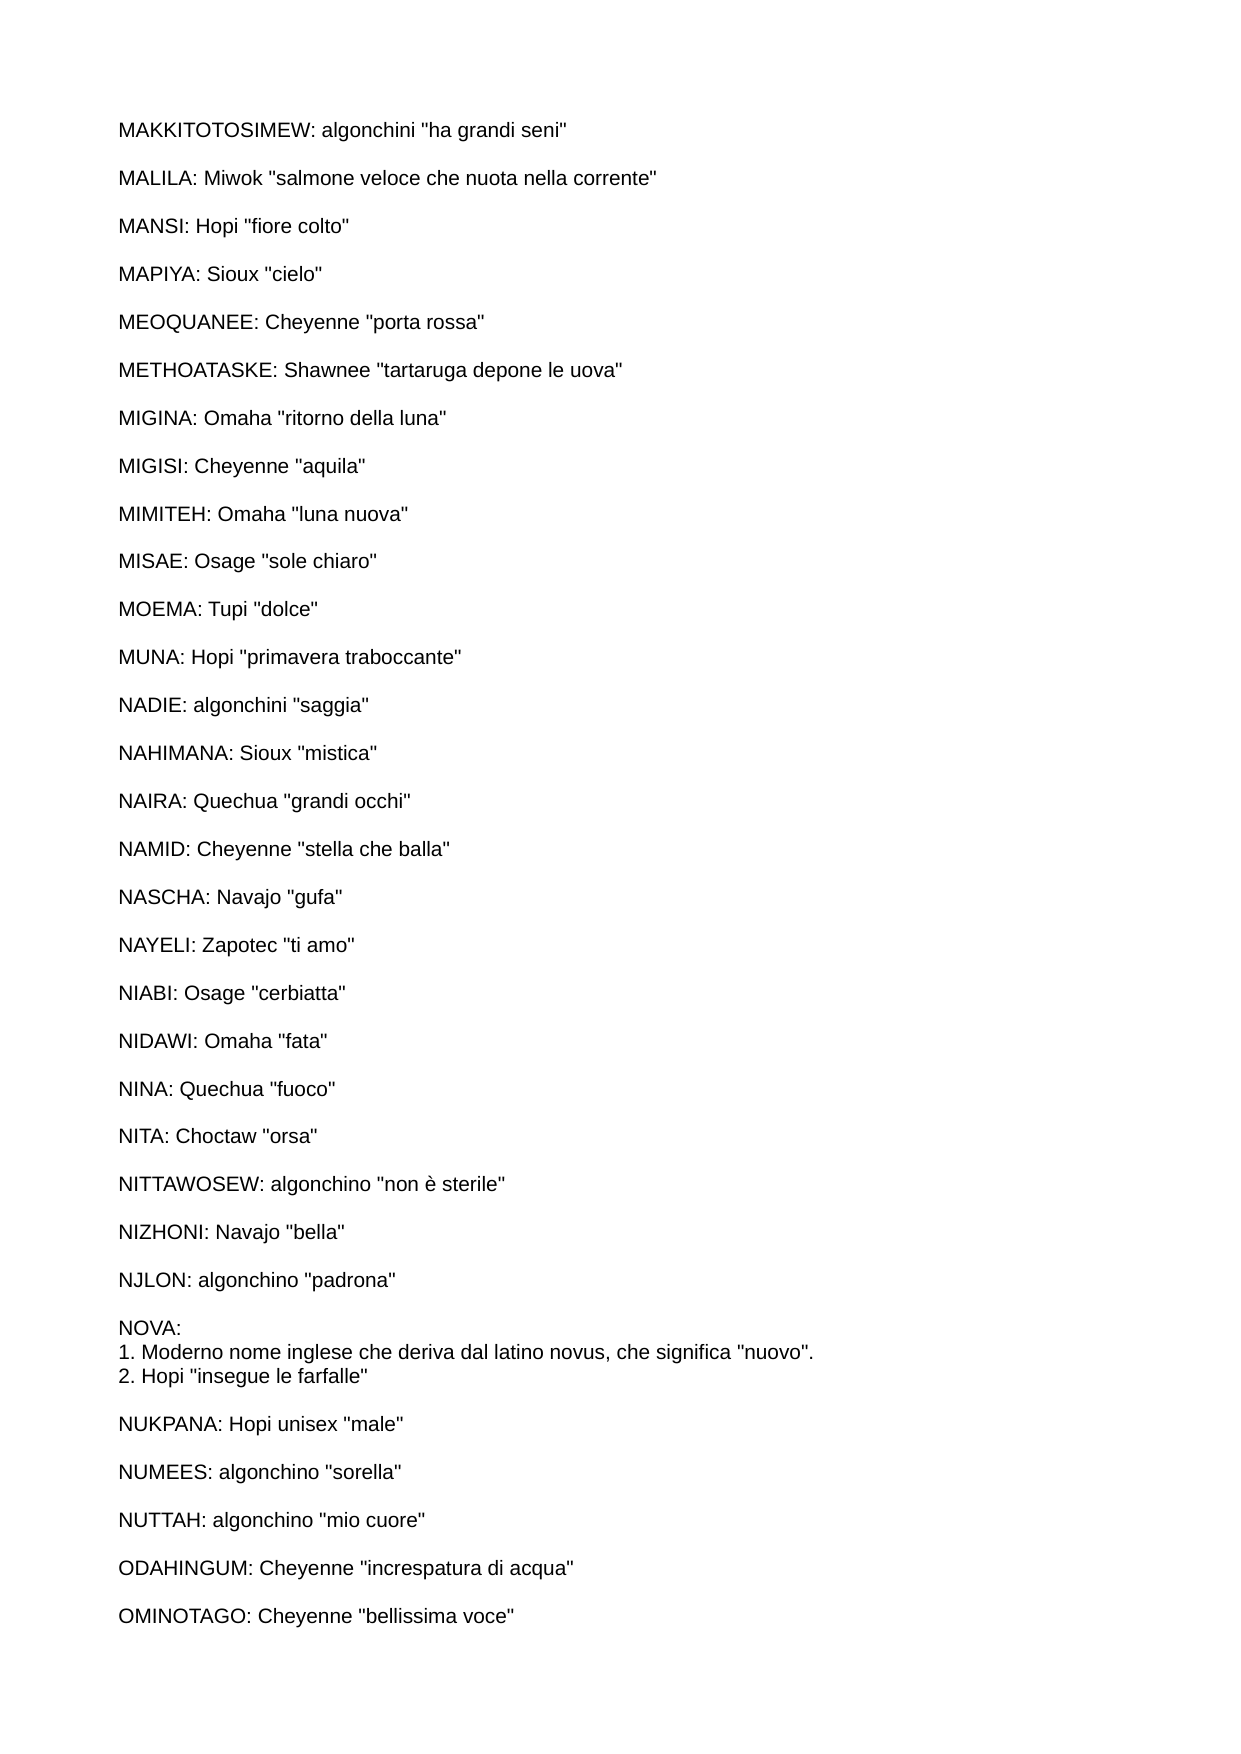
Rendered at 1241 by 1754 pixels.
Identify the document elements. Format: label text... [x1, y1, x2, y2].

text MUNA: Hopi "primavera traboccante" [118, 645, 1122, 669]
text 1. Moderno nome inglese che deriva dal latino novus, che significa "nuovo". [118, 1340, 1122, 1364]
text NAHIMANA: Sioux "mistica" [118, 741, 1122, 765]
text MANSI: Hopi "fiore colto" [118, 214, 1122, 238]
text NUTTAH: algonchino "mio cuore" [118, 1508, 1122, 1532]
text NITTAWOSEW: algonchino "non è sterile" [118, 1172, 1122, 1196]
text NINA: Quechua "fuoco" [118, 1076, 1122, 1100]
text MAPIYA: Sioux "cielo" [118, 262, 1122, 286]
text METHOATASKE: Shawnee "tartaruga depone le uova" [118, 358, 1122, 382]
text NIZHONI: Navajo "bella" [118, 1220, 1122, 1244]
text MEOQUANEE: Cheyenne "porta rossa" [118, 310, 1122, 334]
text MALILA: Miwok "salmone veloce che nuota nella corrente" [118, 166, 1122, 190]
text MIGINA: Omaha "ritorno della luna" [118, 406, 1122, 429]
text NAIRA: Quechua "grandi occhi" [118, 789, 1122, 813]
text NOVA: [118, 1316, 1122, 1340]
text NUMEES: algonchino "sorella" [118, 1460, 1122, 1484]
text MOEMA: Tupi "dolce" [118, 597, 1122, 621]
text MIMITEH: Omaha "luna nuova" [118, 501, 1122, 525]
text ODAHINGUM: Cheyenne "increspatura di acqua" [118, 1556, 1122, 1579]
text NAMID: Cheyenne "stella che balla" [118, 837, 1122, 861]
text NIDAWI: Omaha "fata" [118, 1028, 1122, 1052]
text MIGISI: Cheyenne "aquila" [118, 453, 1122, 477]
text NASCHA: Navajo "gufa" [118, 885, 1122, 909]
text MAKKITOTOSIMEW: algonchini "ha grandi seni" [118, 118, 1122, 142]
text NITA: Choctaw "orsa" [118, 1124, 1122, 1148]
text NJLON: algonchino "padrona" [118, 1268, 1122, 1292]
text NUKPANA: Hopi unisex "male" [118, 1412, 1122, 1436]
text NAYELI: Zapotec "ti amo" [118, 933, 1122, 957]
text 2. Hopi "insegue le farfalle" [118, 1364, 1122, 1388]
text NADIE: algonchini "saggia" [118, 693, 1122, 717]
text MISAE: Osage "sole chiaro" [118, 549, 1122, 573]
text OMINOTAGO: Cheyenne "bellissima voce" [118, 1603, 1122, 1627]
text NIABI: Osage "cerbiatta" [118, 981, 1122, 1004]
